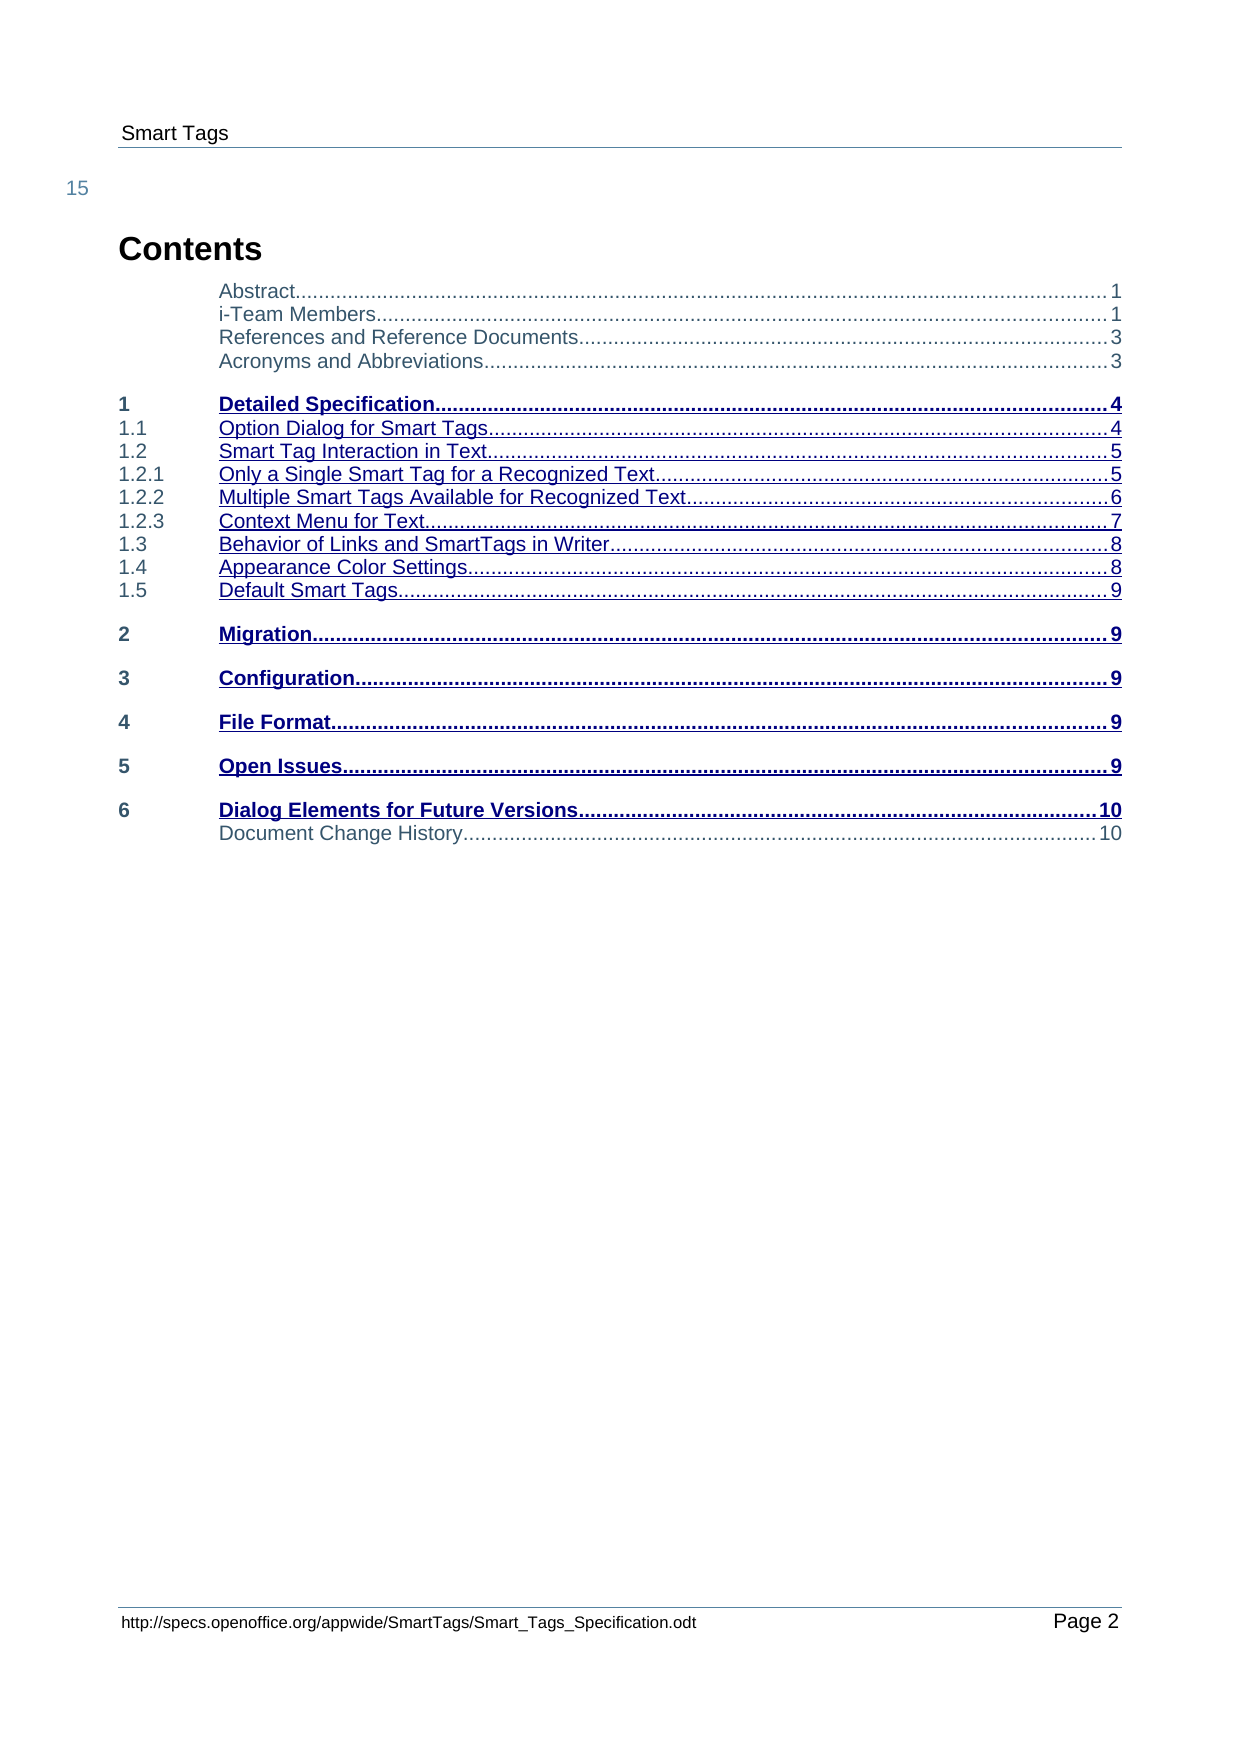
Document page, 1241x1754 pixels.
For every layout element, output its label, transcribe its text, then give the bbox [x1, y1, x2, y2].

text 6 Dialog Elements for Future Versions 10 [118, 798, 1122, 821]
text 3 Configuration 9 [118, 667, 1122, 690]
text 1.5 Default Smart Tags 9 [118, 579, 1122, 602]
text 1.1 Option Dialog for Smart Tags 4 [118, 416, 1122, 439]
text 5 Open Issues 9 [118, 754, 1122, 777]
text 1.2.1 Only a Single Smart Tag for a Recognized Text 5 [118, 463, 1122, 486]
text 1.4 Appearance Color Settings 8 [118, 556, 1122, 579]
subtitle Contents [118, 230, 1122, 267]
text References and Reference Documents 3 [118, 326, 1122, 349]
text 1.2.3 Context Menu for Text 7 [118, 509, 1122, 532]
text 1.2.2 Multiple Smart Tags Available for Recognized Text 6 [118, 486, 1122, 509]
text i-Team Members 1 [118, 303, 1122, 326]
text 1.3 Behavior of Links and SmartTags in Writer 8 [118, 532, 1122, 556]
text Document Change History 10 [118, 821, 1122, 844]
text Acronyms and Abbreviations 3 [118, 349, 1122, 372]
text 1.2 Smart Tag Interaction in Text 5 [118, 439, 1122, 463]
text 1 Detailed Specification 4 [118, 393, 1122, 416]
text Abstract 1 [118, 279, 1122, 303]
text 2 Migration 9 [118, 623, 1122, 646]
text 4 File Format 9 [118, 710, 1122, 734]
